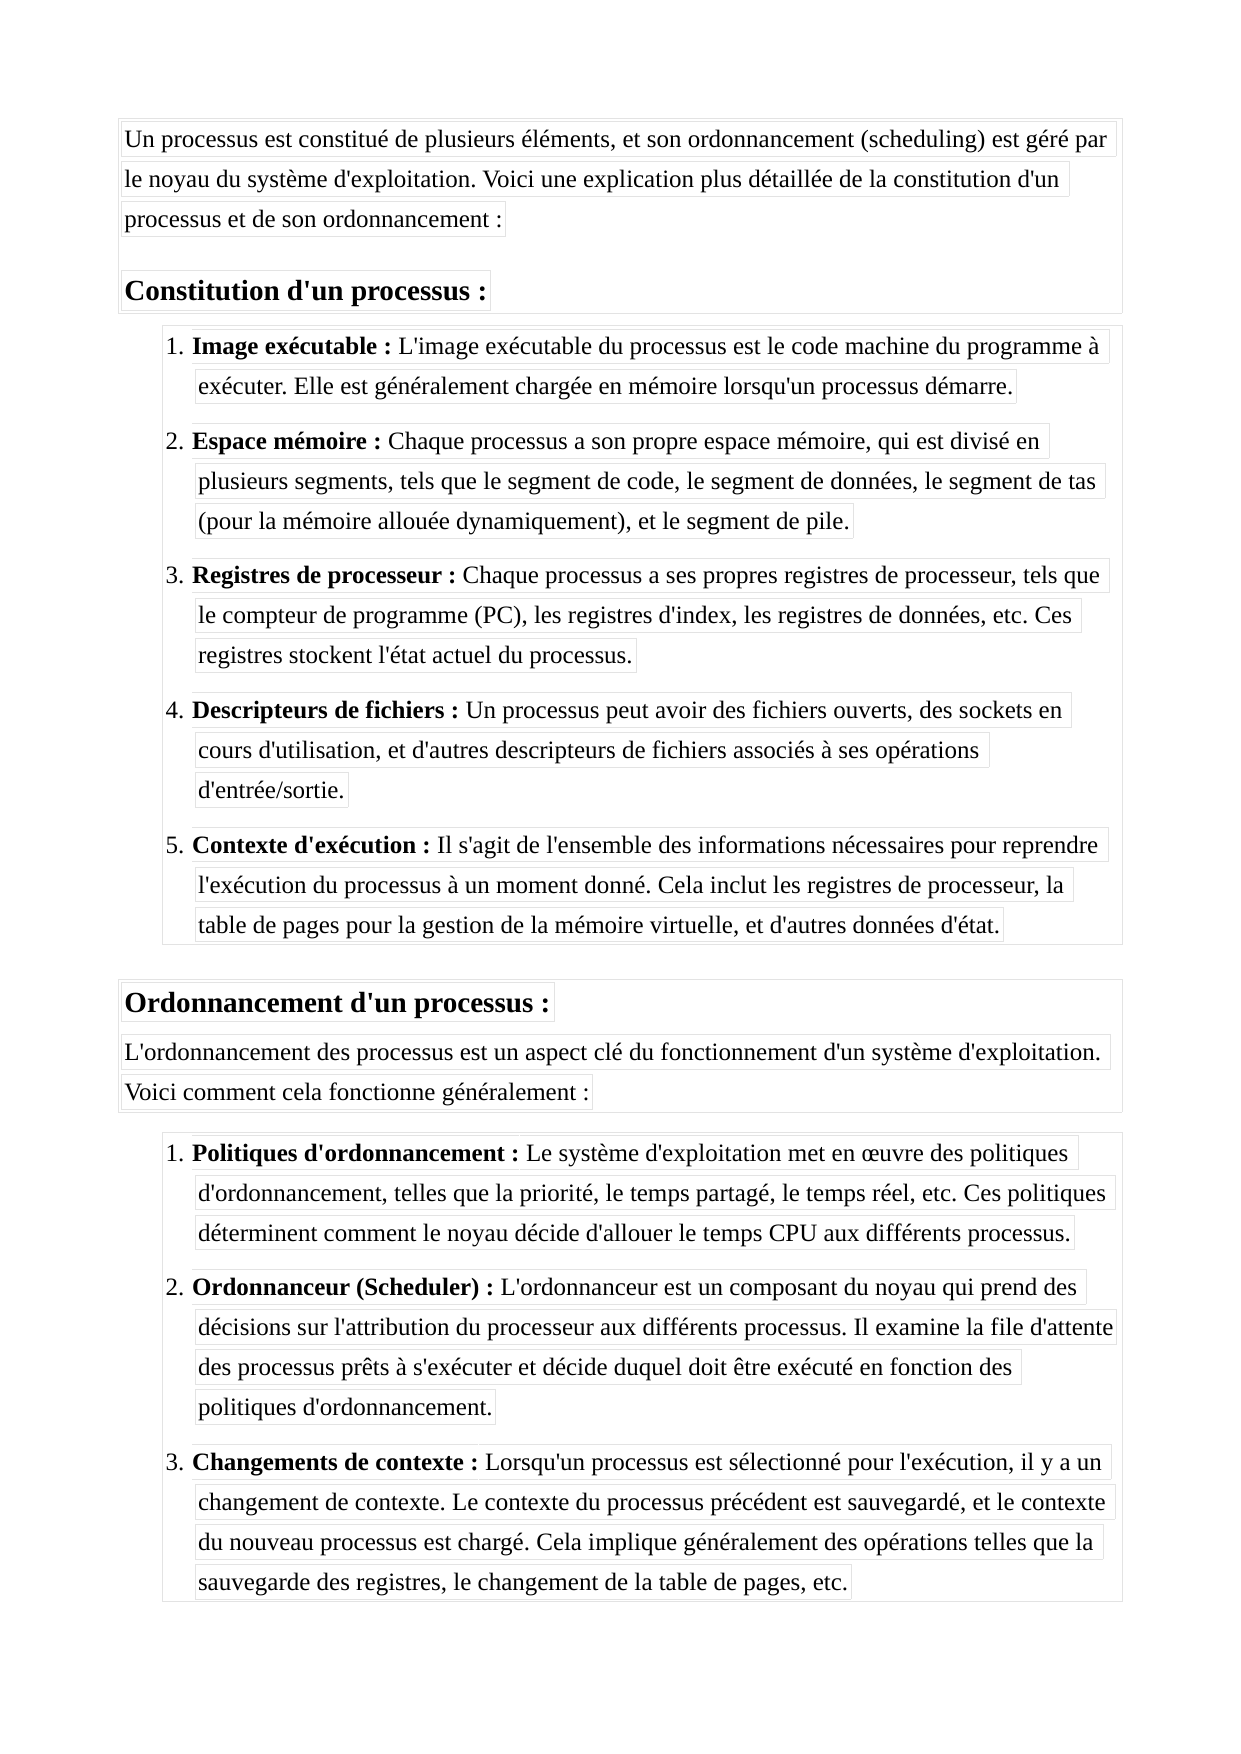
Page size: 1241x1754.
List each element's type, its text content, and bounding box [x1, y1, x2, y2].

text Un processus est constitué de plusieurs éléments, et son ordonnancement (scheduling) est géré par le noyau du système d'exploitation. Voici une explication plus détaillée de la constitution d'un processus et de son ordonnancement : [119, 119, 1122, 236]
subtitle Constitution d'un processus : [119, 267, 1122, 313]
list Contexte d'exécution : Il s'agit de l'ensemble des informations nécessaires pour reprendre l'exécution du processus à un moment donné. Cela inclut les registres de processeur, la table de pages pour la gestion de la mémoire virtuelle, et d'autres données d'état. [163, 824, 1122, 944]
list Espace mémoire : Chaque processus a son propre espace mémoire, qui est divisé en plusieurs segments, tels que le segment de code, le segment de données, le segment de tas (pour la mémoire allouée dynamiquement), et le segment de pile. [163, 420, 1122, 538]
list Changements de contexte : Lorsqu'un processus est sélectionné pour l'exécution, il y a un changement de contexte. Le contexte du processus précédent est sauvegardé, et le contexte du nouveau processus est chargé. Cela implique généralement des opérations telles que la sauvegarde des registres, le changement de la table de pages, etc. [163, 1441, 1122, 1601]
list Politiques d'ordonnancement : Le système d'exploitation met en œuvre des politiques d'ordonnancement, telles que la priorité, le temps partagé, le temps réel, etc. Ces politiques déterminent comment le noyau décide d'allouer le temps CPU aux différents processus. [163, 1133, 1122, 1249]
list Registres de processeur : Chaque processus a ses propres registres de processeur, tels que le compteur de programme (PC), les registres d'index, les registres de données, etc. Ces registres stockent l'état actuel du processus. [163, 554, 1122, 672]
list Descripteurs de fichiers : Un processus peut avoir des fichiers ouverts, des sockets en cours d'utilisation, et d'autres descripteurs de fichiers associés à ses opérations d'entrée/sortie. [163, 689, 1122, 807]
subtitle Ordonnancement d'un processus : [119, 980, 1122, 1022]
list Ordonnanceur (Scheduler) : L'ordonnanceur est un composant du noyau qui prend des décisions sur l'attribution du processeur aux différents processus. Il examine la file d'attente des processus prêts à s'exécuter et décide duquel doit être exécuté en fonction des politiques d'ordonnancement. [163, 1266, 1122, 1424]
text L'ordonnancement des processus est un aspect clé du fonctionnement d'un système d'exploitation. Voici comment cela fonctionne généralement : [119, 1031, 1122, 1112]
list Image exécutable : L'image exécutable du processus est le code machine du programme à exécuter. Elle est généralement chargée en mémoire lorsqu'un processus démarre. [163, 326, 1122, 403]
